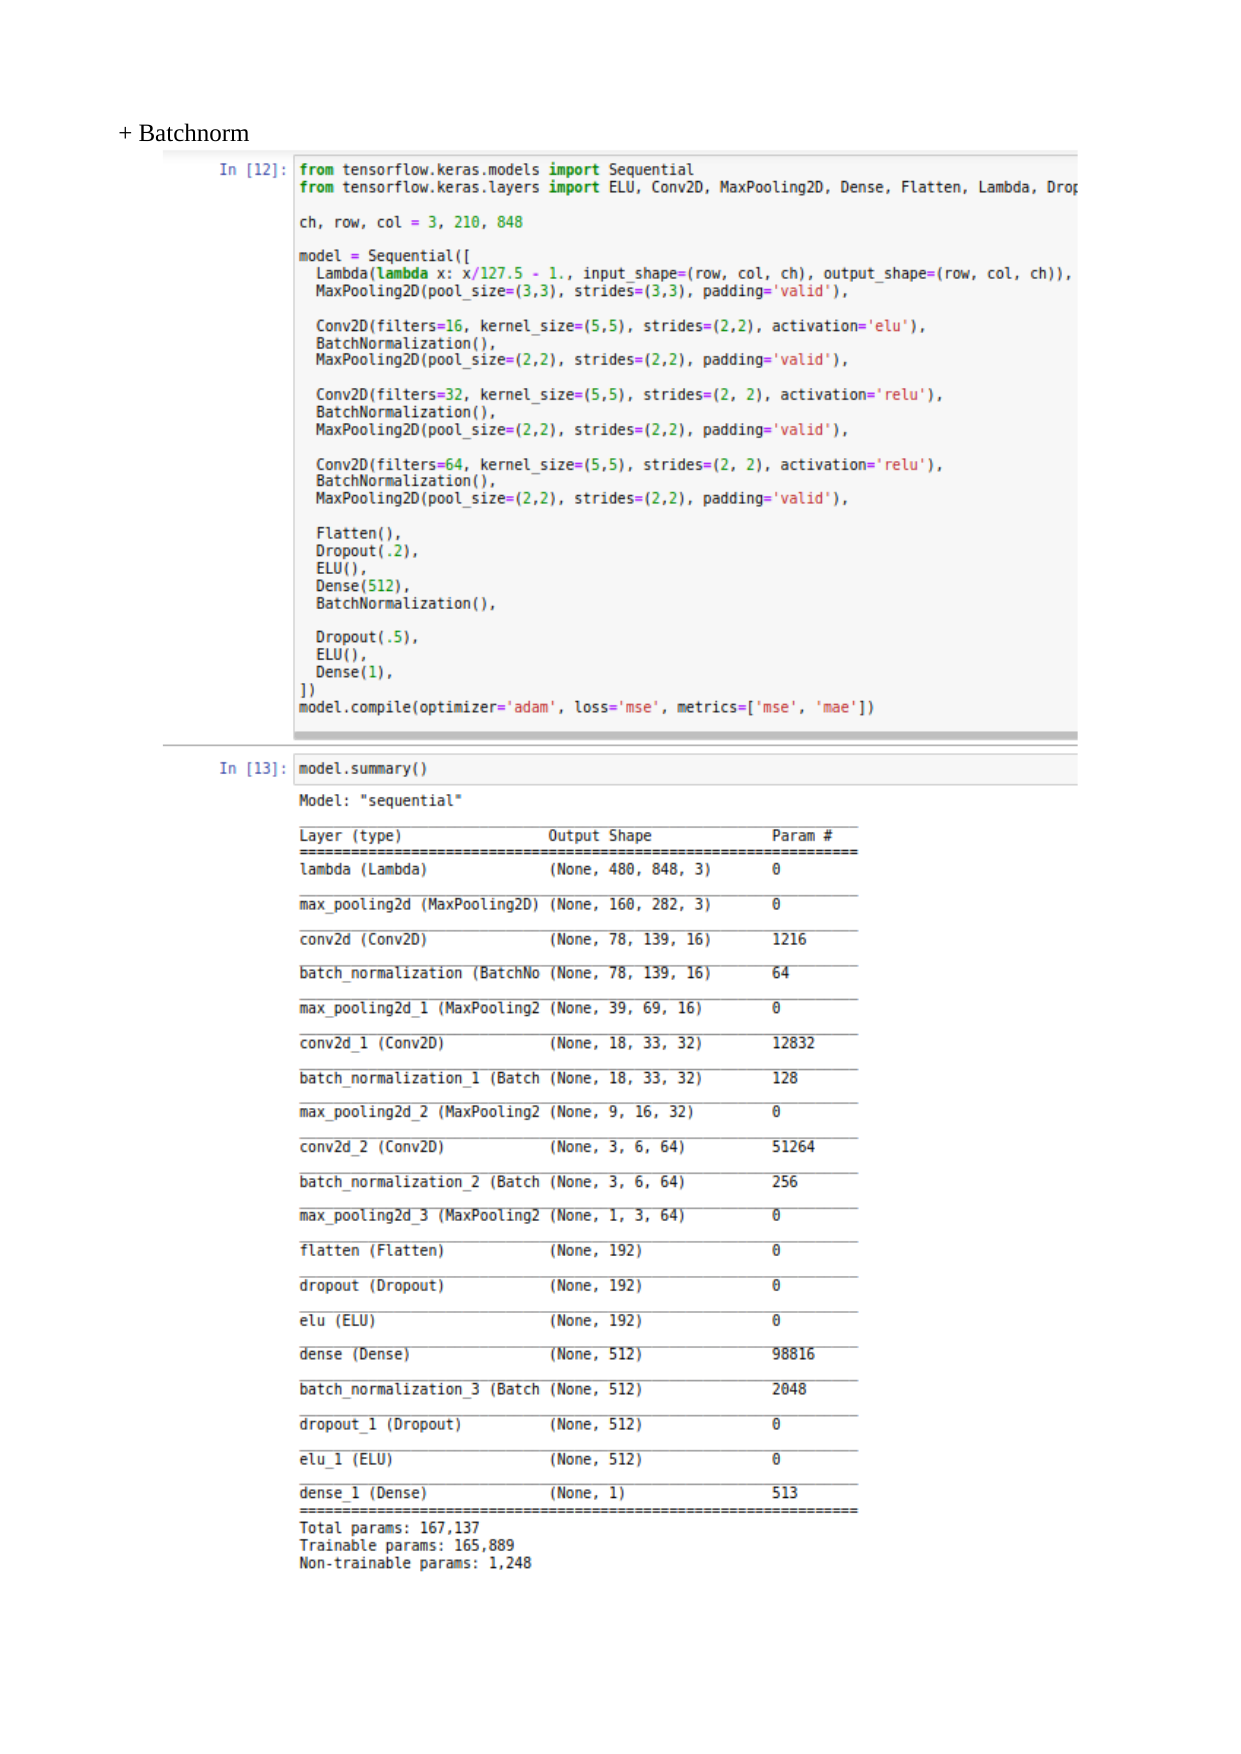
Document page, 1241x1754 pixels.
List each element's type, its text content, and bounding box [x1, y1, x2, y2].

text + Batchnorm [118, 118, 1122, 147]
picture [162, 146, 1078, 1589]
